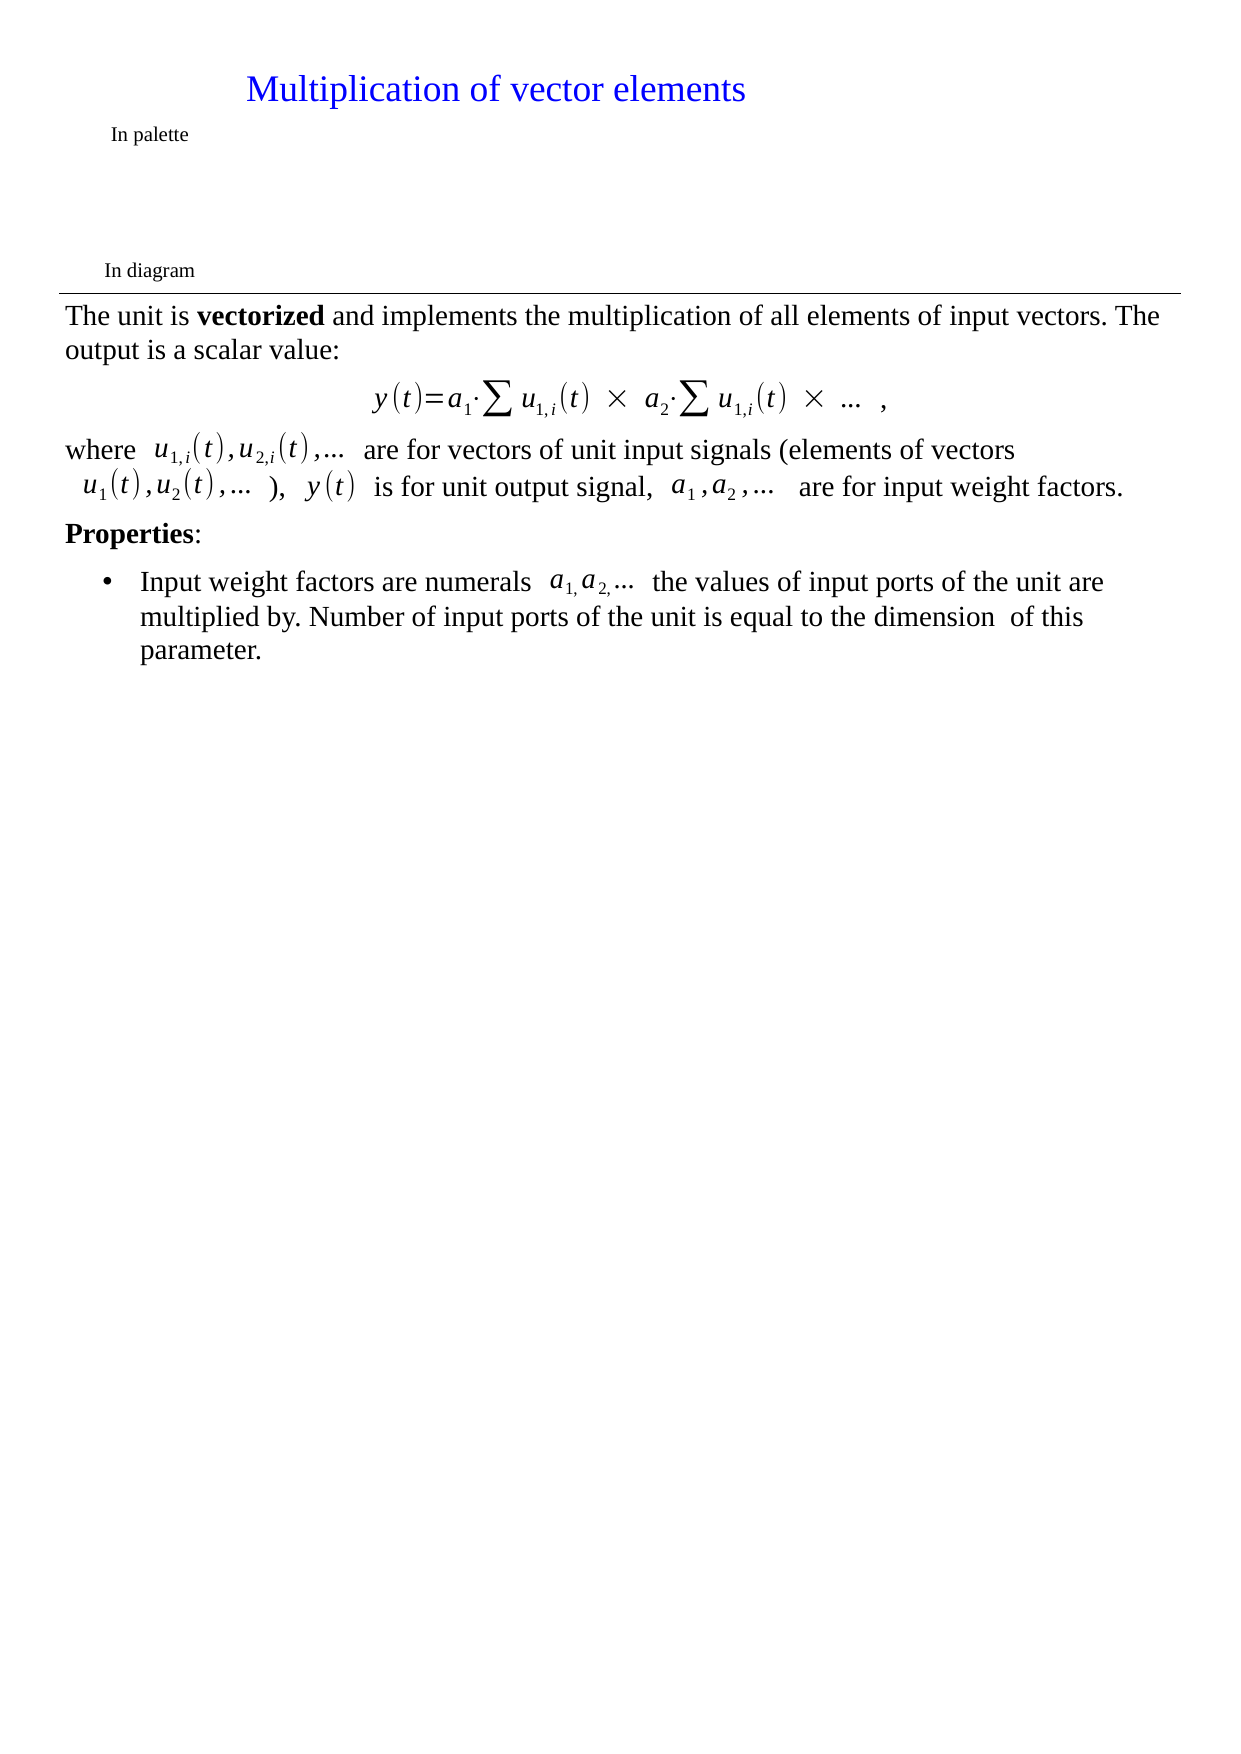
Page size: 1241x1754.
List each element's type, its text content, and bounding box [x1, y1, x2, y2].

table_header [59, 59, 240, 116]
table_cell The unit is vectorized and implements the multiplication of all elements of input vectors. The output is a scalar value: , whereare for vectors of unit input signals (elements of vectors ),is for unit output signal, are for input weight factors. Properties: Input weight factors are numeralsthe values of input ports of the unit are multiplied by. Number of input ports of the unit is equal to the dimension of this parameter. [59, 294, 1181, 684]
table_header Multiplication of vector elements [240, 59, 1181, 116]
table_cell [240, 156, 1181, 252]
table_cell [240, 116, 1181, 156]
table_cell In diagram [59, 252, 240, 292]
table_cell [240, 252, 1181, 292]
table_cell In palette [59, 116, 240, 156]
table_cell [59, 156, 240, 252]
